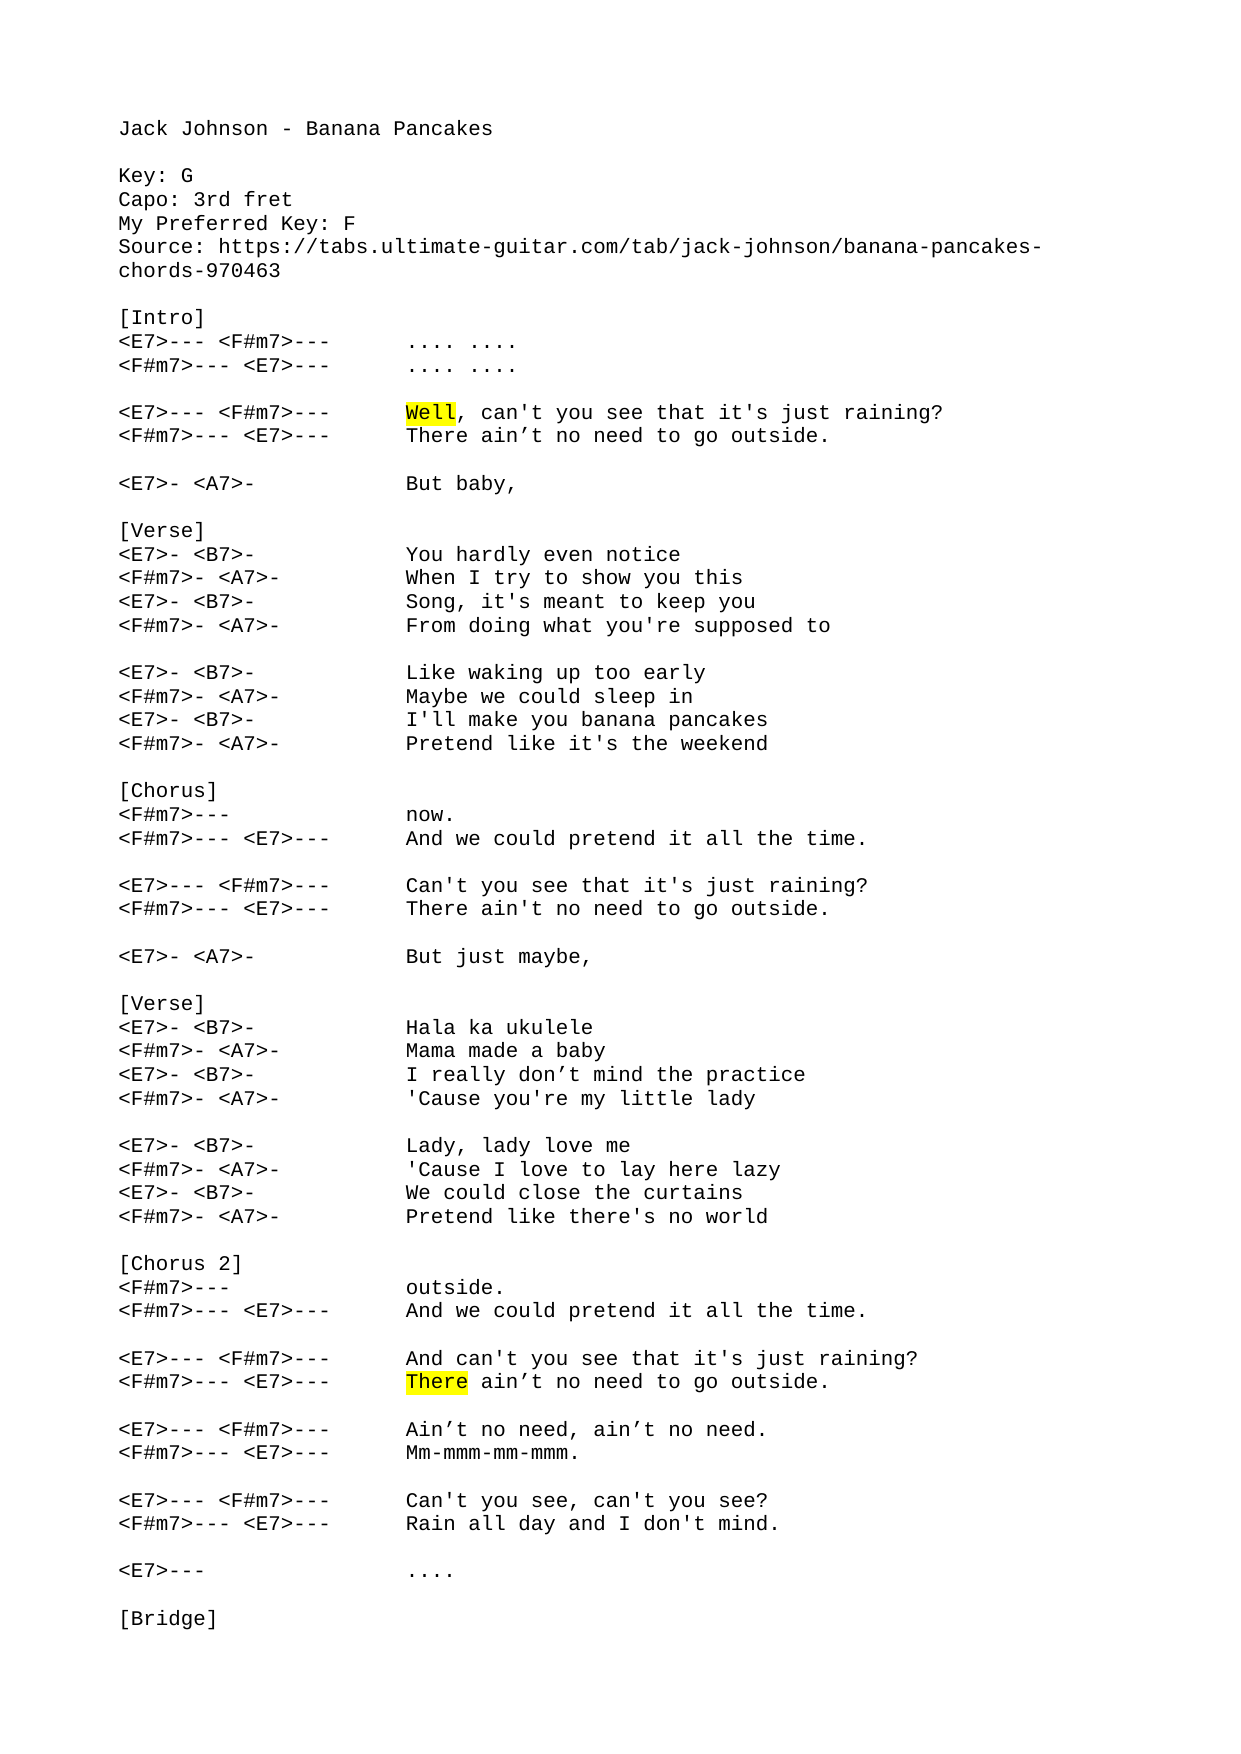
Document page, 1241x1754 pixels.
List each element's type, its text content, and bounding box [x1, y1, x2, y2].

text <F#m7>- <A7>- When I try to show you this [118, 567, 1122, 591]
text <F#m7>--- <E7>--- There ain’t no need to go outside. [118, 1371, 1122, 1395]
text <F#m7>--- <E7>--- Rain all day and I don't mind. [118, 1513, 1122, 1537]
text <E7>--- <F#m7>--- And can't you see that it's just raining? [118, 1348, 1122, 1371]
text <E7>--- <F#m7>--- Ain’t no need, ain’t no need. [118, 1419, 1122, 1442]
text [Verse] [118, 520, 1122, 544]
text <F#m7>--- <E7>--- Mm-mmm-mm-mmm. [118, 1442, 1122, 1466]
text <F#m7>- <A7>- 'Cause you're my little lady [118, 1088, 1122, 1111]
text <E7>--- .... [118, 1561, 1122, 1584]
text Jack Johnson - Banana Pancakes [118, 118, 1122, 142]
text [Chorus] [118, 780, 1122, 804]
text <E7>--- <F#m7>--- .... .... [118, 331, 1122, 354]
text <E7>--- <F#m7>--- Well, can't you see that it's just raining? [118, 402, 1122, 426]
text <E7>- <B7>- I really don’t mind the practice [118, 1064, 1122, 1088]
text <E7>- <A7>- But baby, [118, 473, 1122, 496]
text <F#m7>--- outside. [118, 1277, 1122, 1300]
text <F#m7>--- now. [118, 804, 1122, 827]
text <E7>- <A7>- But just maybe, [118, 946, 1122, 969]
text [Bridge] [118, 1608, 1122, 1631]
text <E7>- <B7>- Like waking up too early [118, 662, 1122, 686]
text <E7>- <B7>- Song, it's meant to keep you [118, 591, 1122, 615]
text <E7>- <B7>- You hardly even notice [118, 544, 1122, 567]
text [Chorus 2] [118, 1253, 1122, 1277]
text <F#m7>- <A7>- 'Cause I love to lay here lazy [118, 1158, 1122, 1182]
text <E7>- <B7>- I'll make you banana pancakes [118, 709, 1122, 733]
text <E7>- <B7>- We could close the curtains [118, 1182, 1122, 1206]
text My Preferred Key: F [118, 213, 1122, 236]
text <F#m7>- <A7>- Maybe we could sleep in [118, 686, 1122, 709]
text <F#m7>- <A7>- From doing what you're supposed to [118, 615, 1122, 638]
text <F#m7>--- <E7>--- .... .... [118, 354, 1122, 378]
text <F#m7>--- <E7>--- And we could pretend it all the time. [118, 1300, 1122, 1324]
text <E7>--- <F#m7>--- Can't you see, can't you see? [118, 1489, 1122, 1513]
text <F#m7>- <A7>- Mama made a baby [118, 1040, 1122, 1064]
text <F#m7>- <A7>- Pretend like there's no world [118, 1206, 1122, 1229]
text [Intro] [118, 307, 1122, 331]
text <F#m7>--- <E7>--- There ain’t no need to go outside. [118, 426, 1122, 449]
text <F#m7>--- <E7>--- There ain't no need to go outside. [118, 898, 1122, 922]
text <E7>- <B7>- Lady, lady love me [118, 1135, 1122, 1158]
text <F#m7>--- <E7>--- And we could pretend it all the time. [118, 827, 1122, 851]
text <F#m7>- <A7>- Pretend like it's the weekend [118, 733, 1122, 757]
text <E7>- <B7>- Hala ka ukulele [118, 1017, 1122, 1040]
text <E7>--- <F#m7>--- Can't you see that it's just raining? [118, 875, 1122, 898]
text Source: https://tabs.ultimate-guitar.com/tab/jack-johnson/banana-pancakes-chords-970463 [118, 236, 1122, 284]
text Capo: 3rd fret [118, 189, 1122, 213]
text [Verse] [118, 993, 1122, 1017]
text Key: G [118, 165, 1122, 189]
